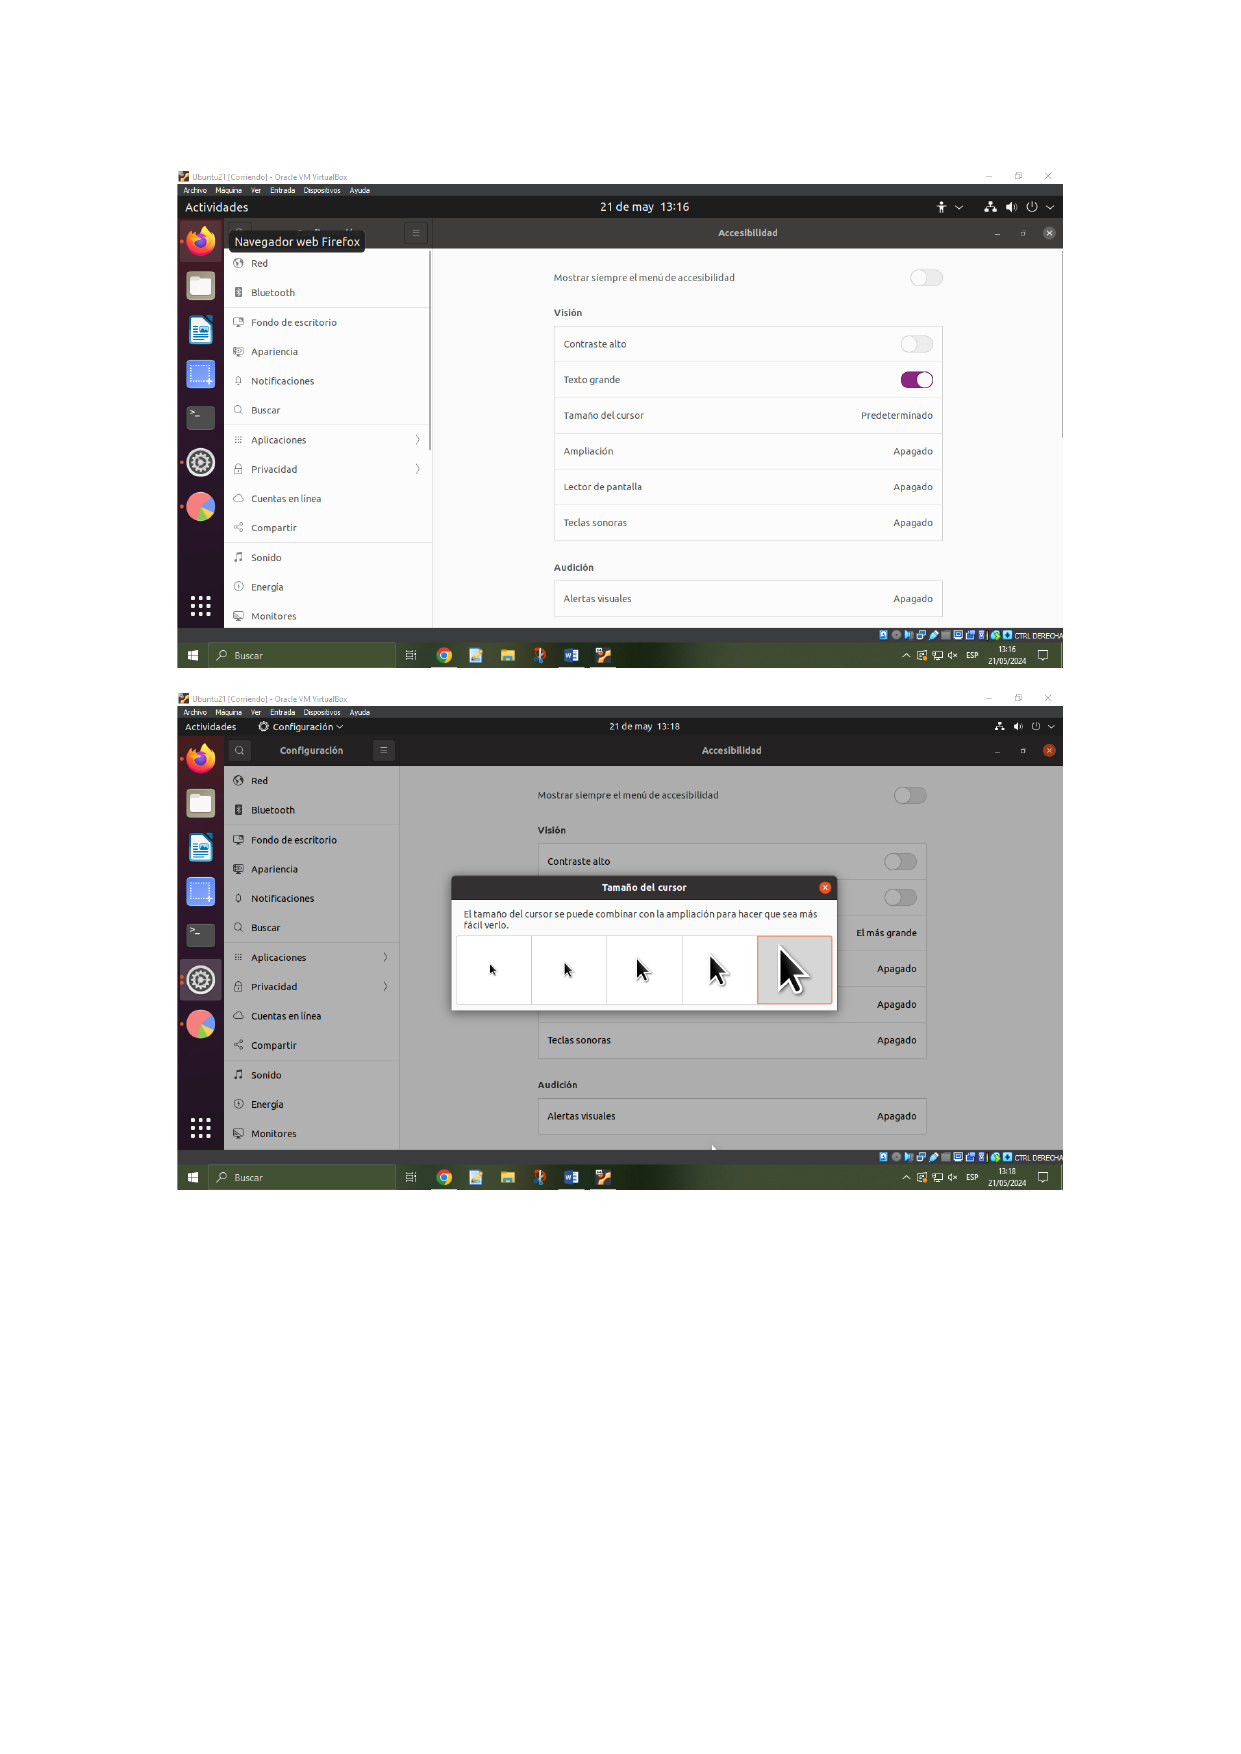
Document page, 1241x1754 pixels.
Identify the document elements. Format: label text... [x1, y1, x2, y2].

text Ejercicio 1 lector de pantalla – lea todo que esta en la pantalla [177, 668, 1063, 691]
text Ejercicio 1 lector de pantalla – lea todo que esta en la pantalla [177, 148, 1063, 170]
